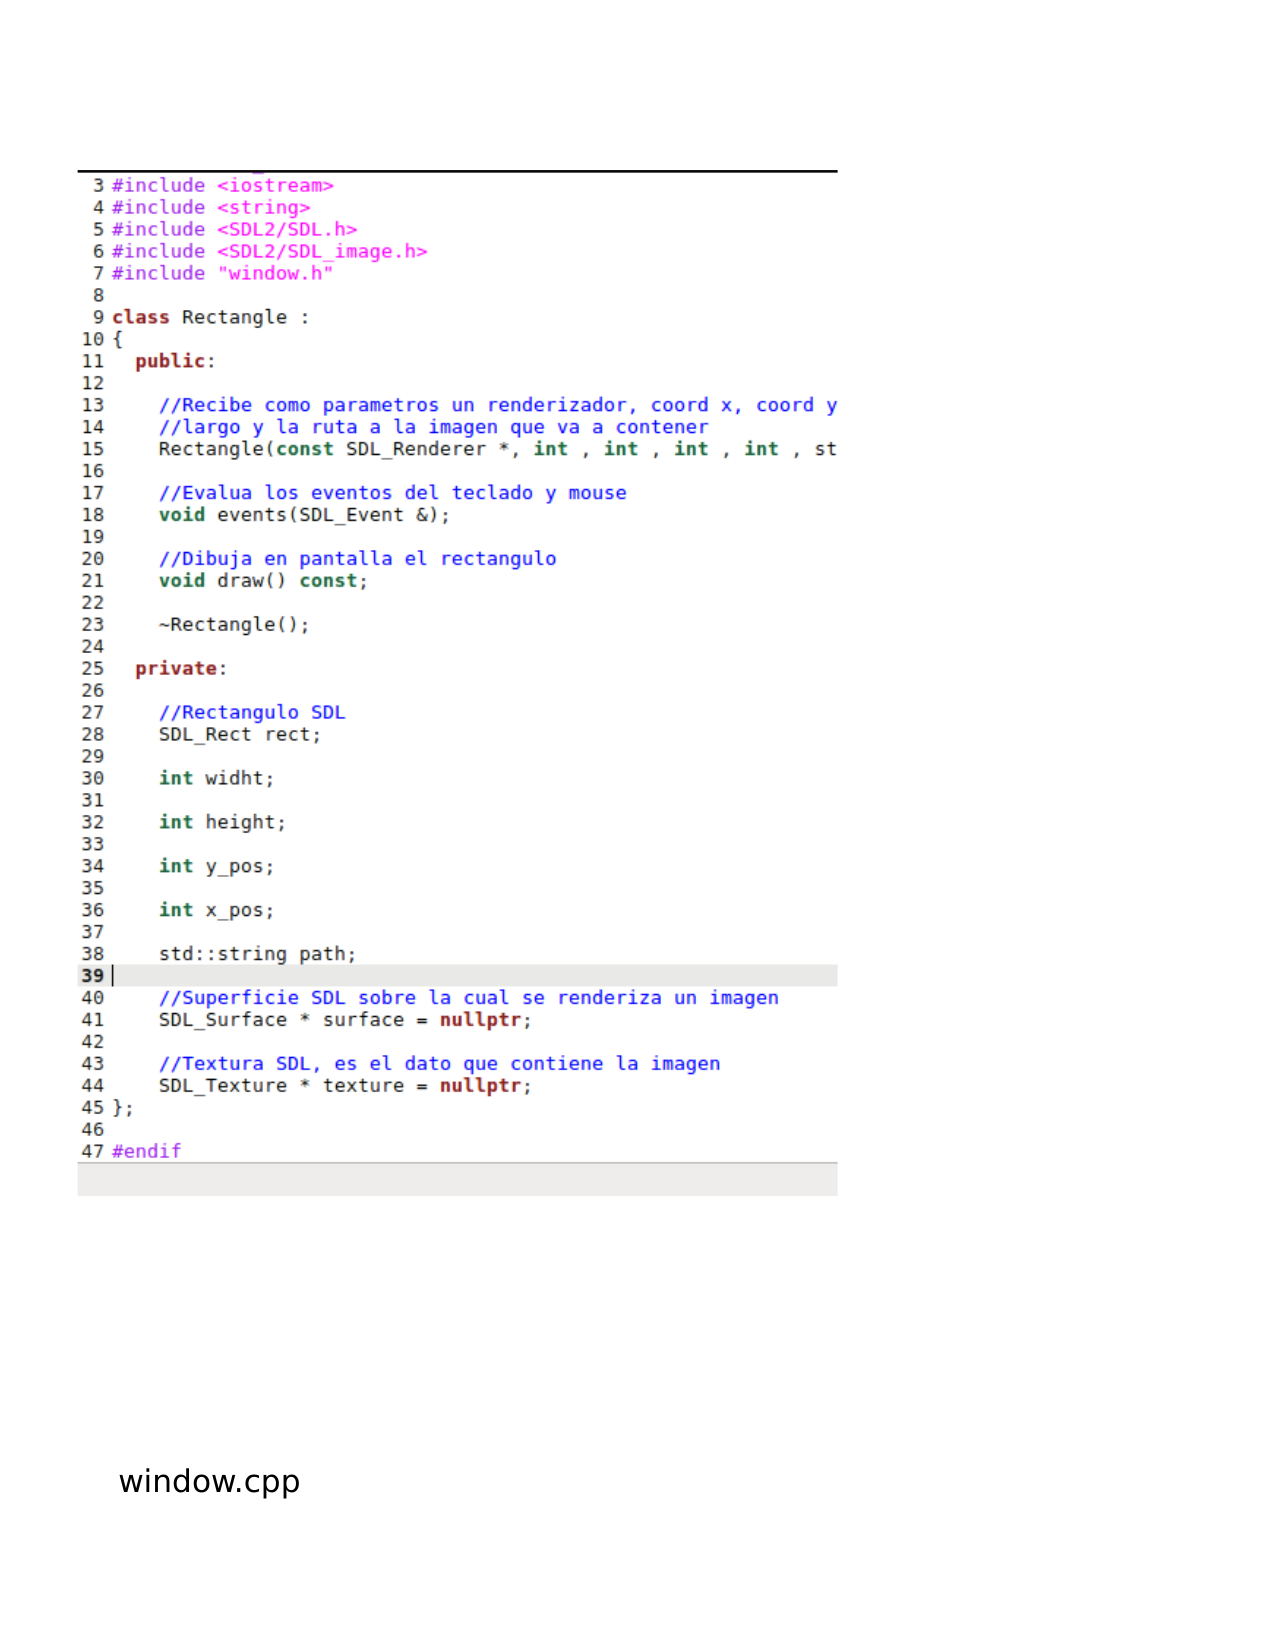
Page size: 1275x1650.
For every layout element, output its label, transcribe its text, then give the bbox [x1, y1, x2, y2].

picture [77, 170, 838, 1196]
text window.cpp [118, 1463, 1157, 1499]
